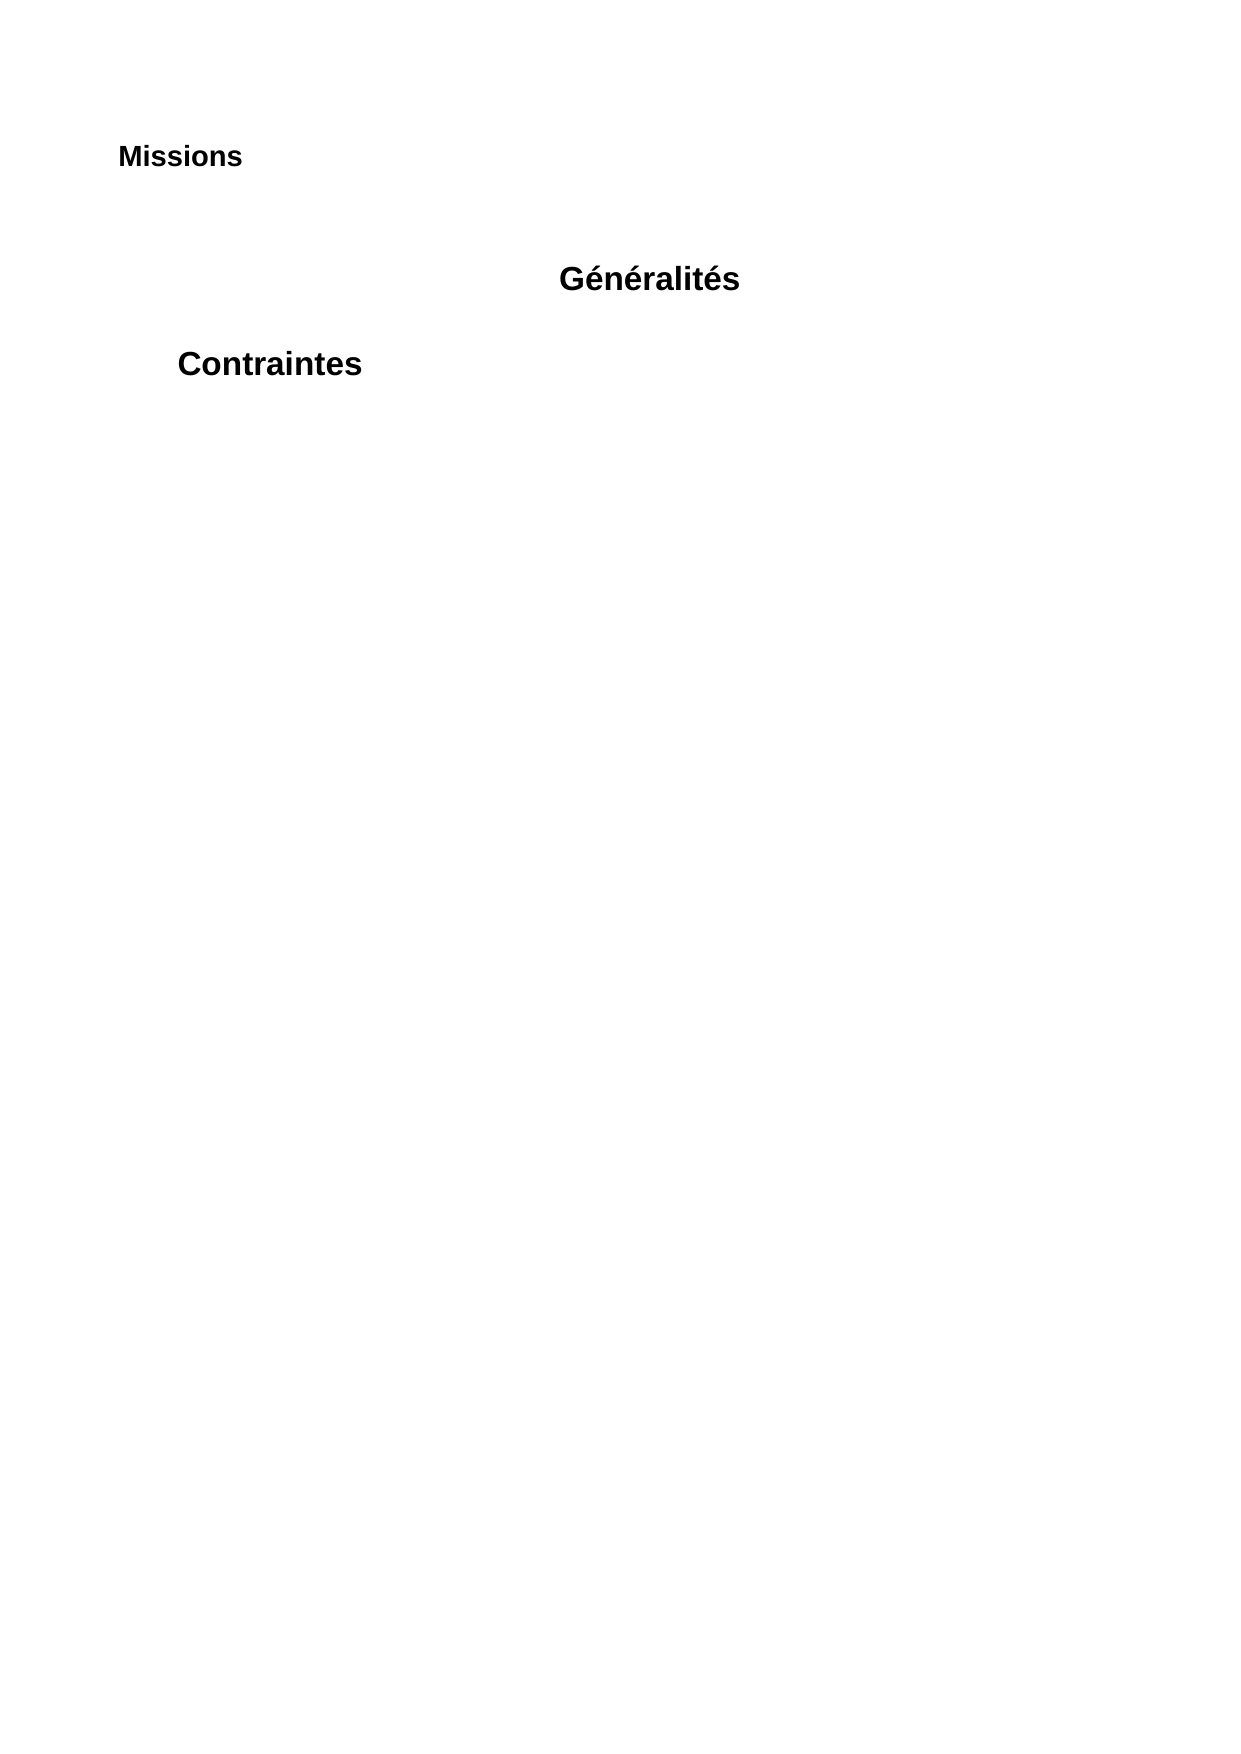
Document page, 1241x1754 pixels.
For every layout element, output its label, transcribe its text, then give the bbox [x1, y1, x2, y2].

subtitle Généralités [177, 259, 1122, 298]
subtitle Missions [118, 139, 1122, 172]
subtitle Contraintes [177, 344, 1122, 383]
